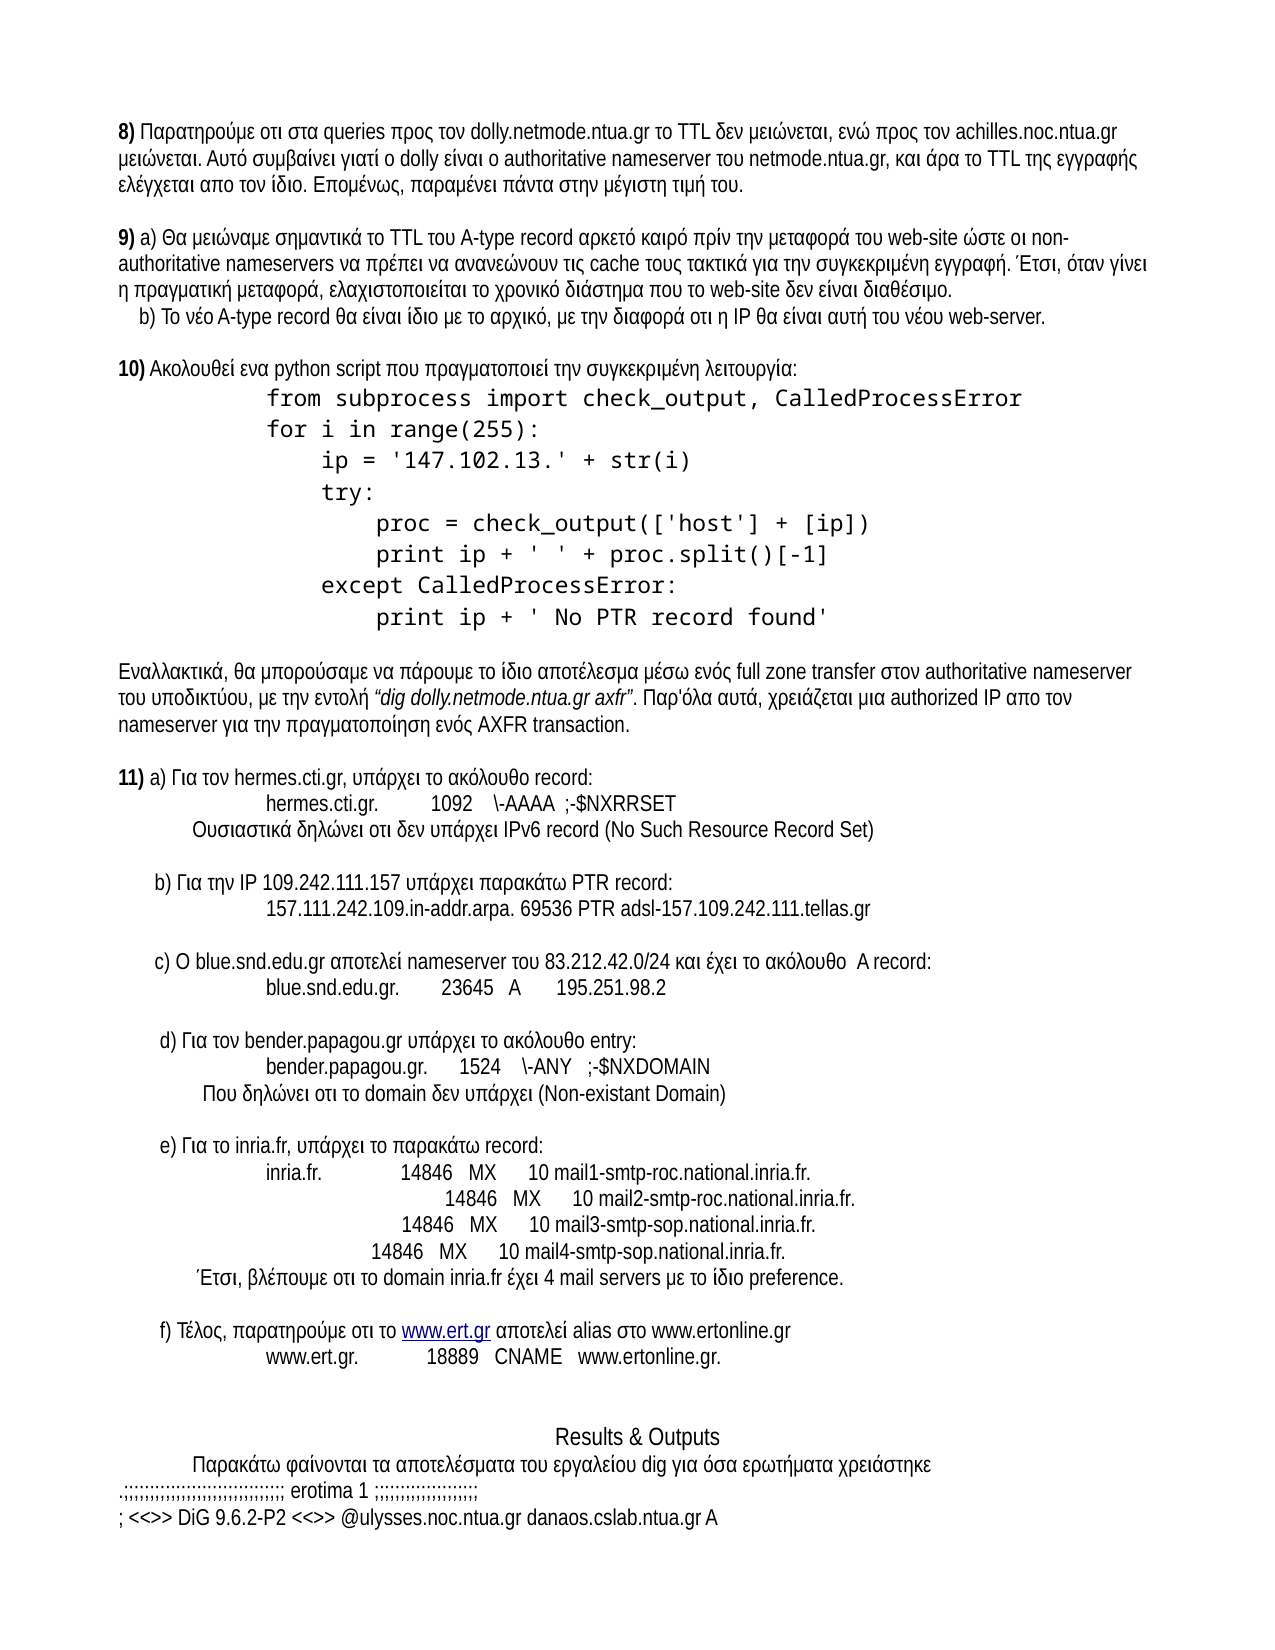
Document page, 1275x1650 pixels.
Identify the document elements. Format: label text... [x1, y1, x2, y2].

text d) Για τον bender.papagou.gr υπάρχει το ακόλουθο entry: [118, 1027, 1157, 1053]
text c) Ο blue.snd.edu.gr αποτελεί nameserver του 83.212.42.0/24 και έχει το ακόλουθο Α record: [118, 948, 1157, 974]
text try: [266, 475, 1157, 507]
text e) Για το inria.fr, υπάρχει το παρακάτω record: [118, 1132, 1157, 1159]
text 14846 MX 10 mail2-smtp-roc.national.inria.fr. [118, 1185, 1157, 1211]
text 14846 MX 10 mail3-smtp-sop.national.inria.fr. [118, 1211, 1157, 1238]
text 14846 MX 10 mail4-smtp-sop.national.inria.fr. [118, 1238, 1157, 1264]
text 9) a) Θα μειώναμε σημαντικά το TTL του A-type record αρκετό καιρό πρίν την μεταφορά του web-site ώστε οι non-authoritative nameservers να πρέπει να ανανεώνουν τις cache τους τακτικά για την συγκεκριμένη εγγραφή. Έτσι, όταν γίνει η πραγματική μεταφορά, ελαχιστοποιείται το χρονικό διάστημα που το web-site δεν είναι διαθέσιμο. [118, 223, 1157, 303]
text hermes.cti.gr. 1092 \-AAAA ;-$NXRRSET [118, 790, 1157, 816]
text for i in range(255): [266, 413, 1157, 444]
text 157.111.242.109.in-addr.arpa. 69536 PTR adsl-157.109.242.111.tellas.gr [118, 895, 1157, 922]
text print ip + ' No PTR record found' [266, 600, 1157, 632]
text ip = '147.102.13.' + str(i) [266, 444, 1157, 475]
text .;;;;;;;;;;;;;;;;;;;;;;;;;;;;;;; erotima 1 ;;;;;;;;;;;;;;;;;;;; [118, 1477, 1157, 1504]
text print ip + ' ' + proc.split()[-1] [266, 538, 1157, 569]
text from subprocess import check_output, CalledProcessError [266, 382, 1157, 413]
text 8) Παρατηρούμε οτι στα queries προς τον dolly.netmode.ntua.gr το TTL δεν μειώνεται, ενώ προς τον achilles.noc.ntua.gr μειώνεται. Αυτό συμβαίνει γιατί ο dolly είναι ο authoritative nameserver του netmode.ntua.gr, και άρα το TTL της εγγραφής ελέγχεται απο τον ίδιο. Επομένως, παραμένει πάντα στην μέγιστη τιμή του. [118, 118, 1157, 197]
text ; <<>> DiG 9.6.2-P2 <<>> @ulysses.noc.ntua.gr danaos.cslab.ntua.gr A [118, 1504, 1157, 1530]
text Που δηλώνει οτι το domain δεν υπάρχει (Non-existant Domain) [118, 1080, 1157, 1106]
text blue.snd.edu.gr. 23645 A 195.251.98.2 [118, 974, 1157, 1001]
text f) Τέλος, παρατηρούμε οτι το www.ert.gr αποτελεί alias στο www.ertonline.gr [118, 1317, 1157, 1343]
text www.ert.gr. 18889 CNAME www.ertonline.gr. [118, 1343, 1157, 1369]
text except CalledProcessError: [266, 569, 1157, 600]
text inria.fr. 14846 MX 10 mail1-smtp-roc.national.inria.fr. [118, 1159, 1157, 1185]
text Ουσιαστικά δηλώνει οτι δεν υπάρχει IPv6 record (No Such Resource Record Set) [118, 816, 1157, 842]
text bender.papagou.gr. 1524 \-ANY ;-$NXDOMAIN [118, 1053, 1157, 1080]
text Έτσι, βλέπουμε οτι το domain inria.fr έχει 4 mail servers με το ίδιο preference. [118, 1264, 1157, 1291]
text 11) a) Για τον hermes.cti.gr, υπάρχει το ακόλουθο record: [118, 763, 1157, 790]
text b) Το νέο Α-type record θα είναι ίδιο με το αρχικό, με την διαφορά οτι η IP θα είναι αυτή του νέου web-server. [118, 303, 1157, 329]
text 10) Ακολουθεί ενα python script που πραγματοποιεί την συγκεκριμένη λειτουργία: [118, 355, 1157, 382]
text proc = check_output(['host'] + [ip]) [266, 507, 1157, 538]
text Results & Outputs [118, 1422, 1157, 1451]
text Παρακάτω φαίνονται τα αποτελέσματα του εργαλείου dig για όσα ερωτήματα χρειάστηκε [118, 1451, 1157, 1477]
text b) Για την IP 109.242.111.157 υπάρχει παρακάτω PTR record: [118, 869, 1157, 895]
text Εναλλακτικά, θα μπορούσαμε να πάρουμε το ίδιο αποτέλεσμα μέσω ενός full zone transfer στον authoritative nameserver του υποδικτύου, με την εντολή “dig dolly.netmode.ntua.gr axfr”. Παρ'όλα αυτά, χρειάζεται μια authorized IP απο τον nameserver για την πραγματοποίηση ενός AXFR transaction. [118, 658, 1157, 737]
